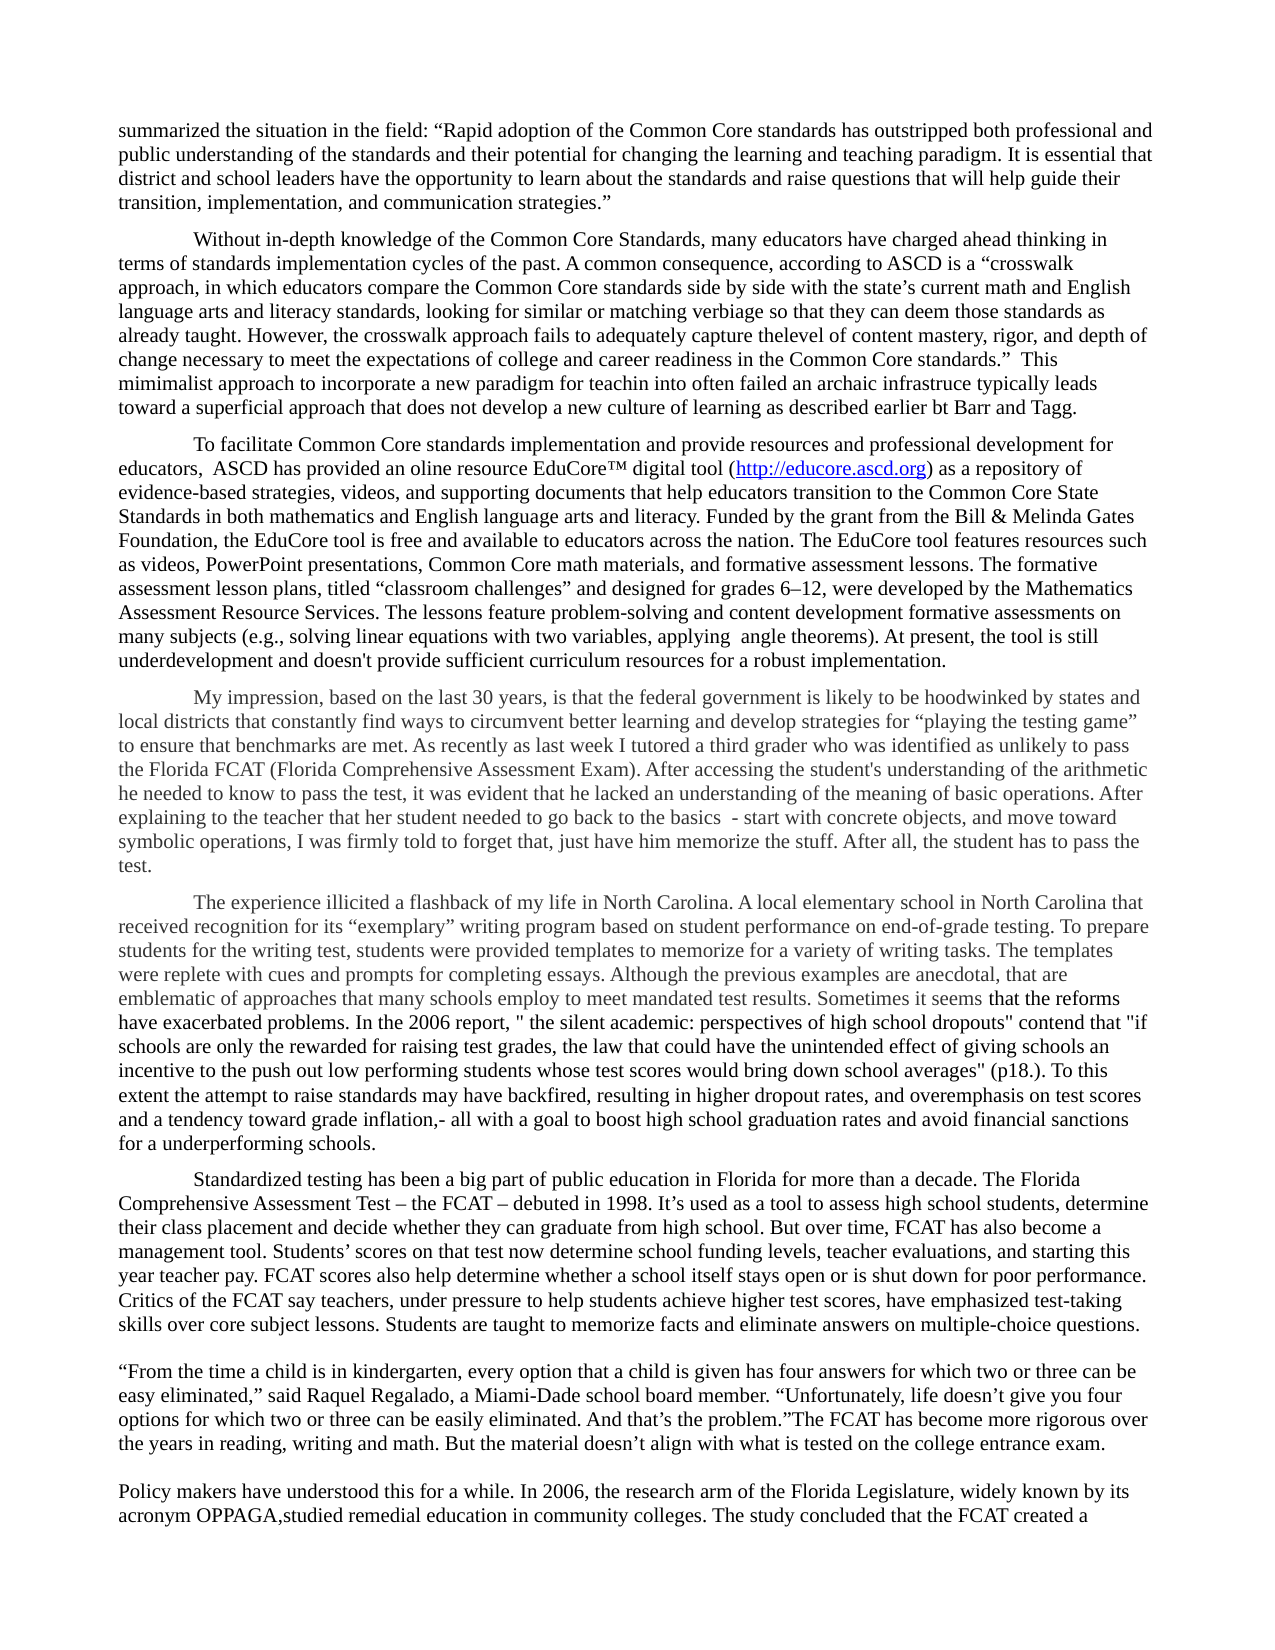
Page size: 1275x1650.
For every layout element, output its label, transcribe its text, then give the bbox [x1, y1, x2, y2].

text Policy makers have understood this for a while. In 2006, the research arm of the Florida Legislature, widely known by its acronym OPPAGA,studied remedial education in community colleges. The study concluded that the FCAT created a [118, 1479, 1157, 1527]
text To facilitate Common Core standards implementation and provide resources and professional development for educators, ASCD has provided an oline resource EduCore™ digital tool (http://educore.ascd.org) as a repository of evidence-based strategies, videos, and supporting documents that help educators transition to the Common Core State Standards in both mathematics and English language arts and literacy. Funded by the grant from the Bill & Melinda Gates Foundation, the EduCore tool is free and available to educators across the nation. The EduCore tool features resources such as videos, PowerPoint presentations, Common Core math materials, and formative assessment lessons. The formative assessment lesson plans, titled “classroom challenges” and designed for grades 6–12, were developed by the Mathematics Assessment Resource Services. The lessons feature problem-solving and content development formative assessments on many subjects (e.g., solving linear equations with two variables, applying angle theorems). At present, the tool is still underdevelopment and doesn't provide sufficient curriculum resources for a robust implementation. [118, 432, 1157, 672]
text “From the time a child is in kindergarten, every option that a child is given has four answers for which two or three can be easy eliminated,” said Raquel Regalado, a Miami-Dade school board member. “Unfortunately, life doesn’t give you four options for which two or three can be easily eliminated. And that’s the problem.”The FCAT has become more rigorous over the years in reading, writing and math. But the material doesn’t align with what is tested on the college entrance exam. [118, 1359, 1157, 1455]
text summarized the situation in the field: “Rapid adoption of the Common Core standards has outstripped both professional and public understanding of the standards and their potential for changing the learning and teaching paradigm. It is essential that district and school leaders have the opportunity to learn about the standards and raise questions that will help guide their transition, implementation, and communication strategies.” [118, 118, 1157, 214]
text The experience illicited a flashback of my life in North Carolina. A local elementary school in North Carolina that received recognition for its “exemplary” writing program based on student performance on end-of-grade testing. To prepare students for the writing test, students were provided templates to memorize for a variety of writing tasks. The templates were replete with cues and prompts for completing essays. Although the previous examples are anecdotal, that are emblematic of approaches that many schools employ to meet mandated test results. Sometimes it seems that the reforms have exacerbated problems. In the 2006 report, " the silent academic: perspectives of high school dropouts" contend that "if schools are only the rewarded for raising test grades, the law that could have the unintended effect of giving schools an incentive to the push out low performing students whose test scores would bring down school averages" (p18.). To this extent the attempt to raise standards may have backfired, resulting in higher dropout rates, and overemphasis on test scores and a tendency toward grade inflation,- all with a goal to boost high school graduation rates and avoid financial sanctions for a underperforming schools. [118, 890, 1157, 1155]
text Standardized testing has been a big part of public education in Florida for more than a decade. The Florida Comprehensive Assessment Test – the FCAT – debuted in 1998. It’s used as a tool to assess high school students, determine their class placement and decide whether they can graduate from high school. But over time, FCAT has also become a management tool. Students’ scores on that test now determine school funding levels, teacher evaluations, and starting this year teacher pay. FCAT scores also help determine whether a school itself stays open or is shut down for poor performance. Critics of the FCAT say teachers, under pressure to help students achieve higher test scores, have emphasized test-taking skills over core subject lessons. Students are taught to memorize facts and eliminate answers on multiple-choice questions. [118, 1167, 1157, 1336]
text Without in-depth knowledge of the Common Core Standards, many educators have charged ahead thinking in terms of standards implementation cycles of the past. A common consequence, according to ASCD is a “crosswalk approach, in which educators compare the Common Core standards side by side with the state’s current math and English language arts and literacy standards, looking for similar or matching verbiage so that they can deem those standards as already taught. However, the crosswalk approach fails to adequately capture thelevel of content mastery, rigor, and depth of change necessary to meet the expectations of college and career readiness in the Common Core standards.” This mimimalist approach to incorporate a new paradigm for teachin into often failed an archaic infrastruce typically leads toward a superficial approach that does not develop a new culture of learning as described earlier bt Barr and Tagg. [118, 227, 1157, 419]
text My impression, based on the last 30 years, is that the federal government is likely to be hoodwinked by states and local districts that constantly find ways to circumvent better learning and develop strategies for “playing the testing game” to ensure that benchmarks are met. As recently as last week I tutored a third grader who was identified as unlikely to pass the Florida FCAT (Florida Comprehensive Assessment Exam). After accessing the student's understanding of the arithmetic he needed to know to pass the test, it was evident that he lacked an understanding of the meaning of basic operations. After explaining to the teacher that her student needed to go back to the basics - start with concrete objects, and move toward symbolic operations, I was firmly told to forget that, just have him memorize the stuff. After all, the student has to pass the test. [118, 685, 1157, 877]
